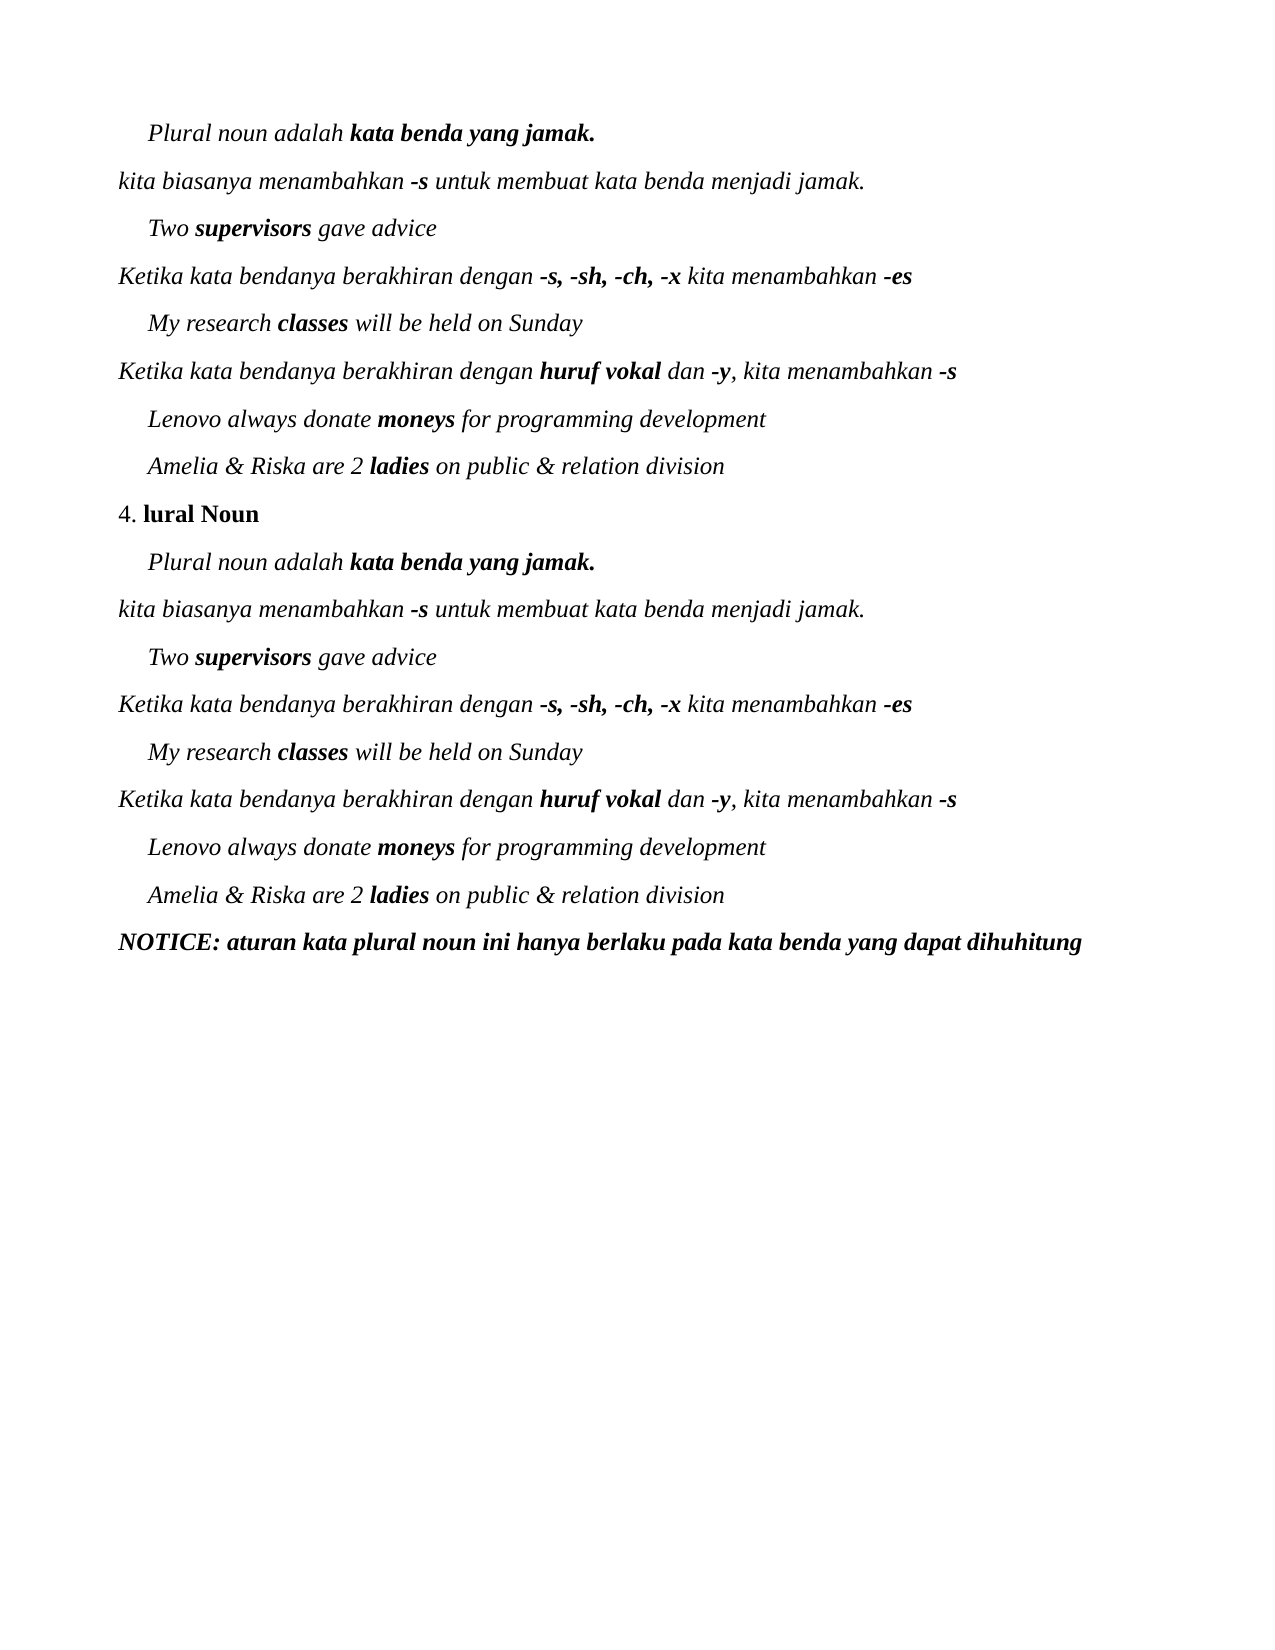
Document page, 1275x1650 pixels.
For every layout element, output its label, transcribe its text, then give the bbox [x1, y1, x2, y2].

text Amelia & Riska are 2 ladies on public & relation division [118, 880, 1157, 908]
text Plural noun adalah kata benda yang jamak. [118, 118, 1157, 147]
text Two supervisors gave advice [118, 213, 1157, 242]
text Plural noun adalah kata benda yang jamak. [118, 547, 1157, 575]
text My research classes will be held on Sunday [118, 737, 1157, 766]
text Two supervisors gave advice [118, 642, 1157, 671]
text Ketika kata bendanya berakhiran dengan huruf vokal dan -y, kita menambahkan -s [118, 356, 1157, 385]
text NOTICE: aturan kata plural noun ini hanya berlaku pada kata benda yang dapat dihuhitung [118, 927, 1157, 956]
text kita biasanya menambahkan -s untuk membuat kata benda menjadi jamak. [118, 166, 1157, 194]
text Ketika kata bendanya berakhiran dengan -s, -sh, -ch, -x kita menambahkan -es [118, 261, 1157, 290]
text kita biasanya menambahkan -s untuk membuat kata benda menjadi jamak. [118, 594, 1157, 623]
text My research classes will be held on Sunday [118, 308, 1157, 337]
text 4. lural Noun [118, 499, 1157, 528]
text Ketika kata bendanya berakhiran dengan huruf vokal dan -y, kita menambahkan -s [118, 784, 1157, 813]
text Lenovo always donate moneys for programming development [118, 404, 1157, 432]
text Lenovo always donate moneys for programming development [118, 832, 1157, 861]
text Ketika kata bendanya berakhiran dengan -s, -sh, -ch, -x kita menambahkan -es [118, 689, 1157, 718]
text Amelia & Riska are 2 ladies on public & relation division [118, 451, 1157, 480]
